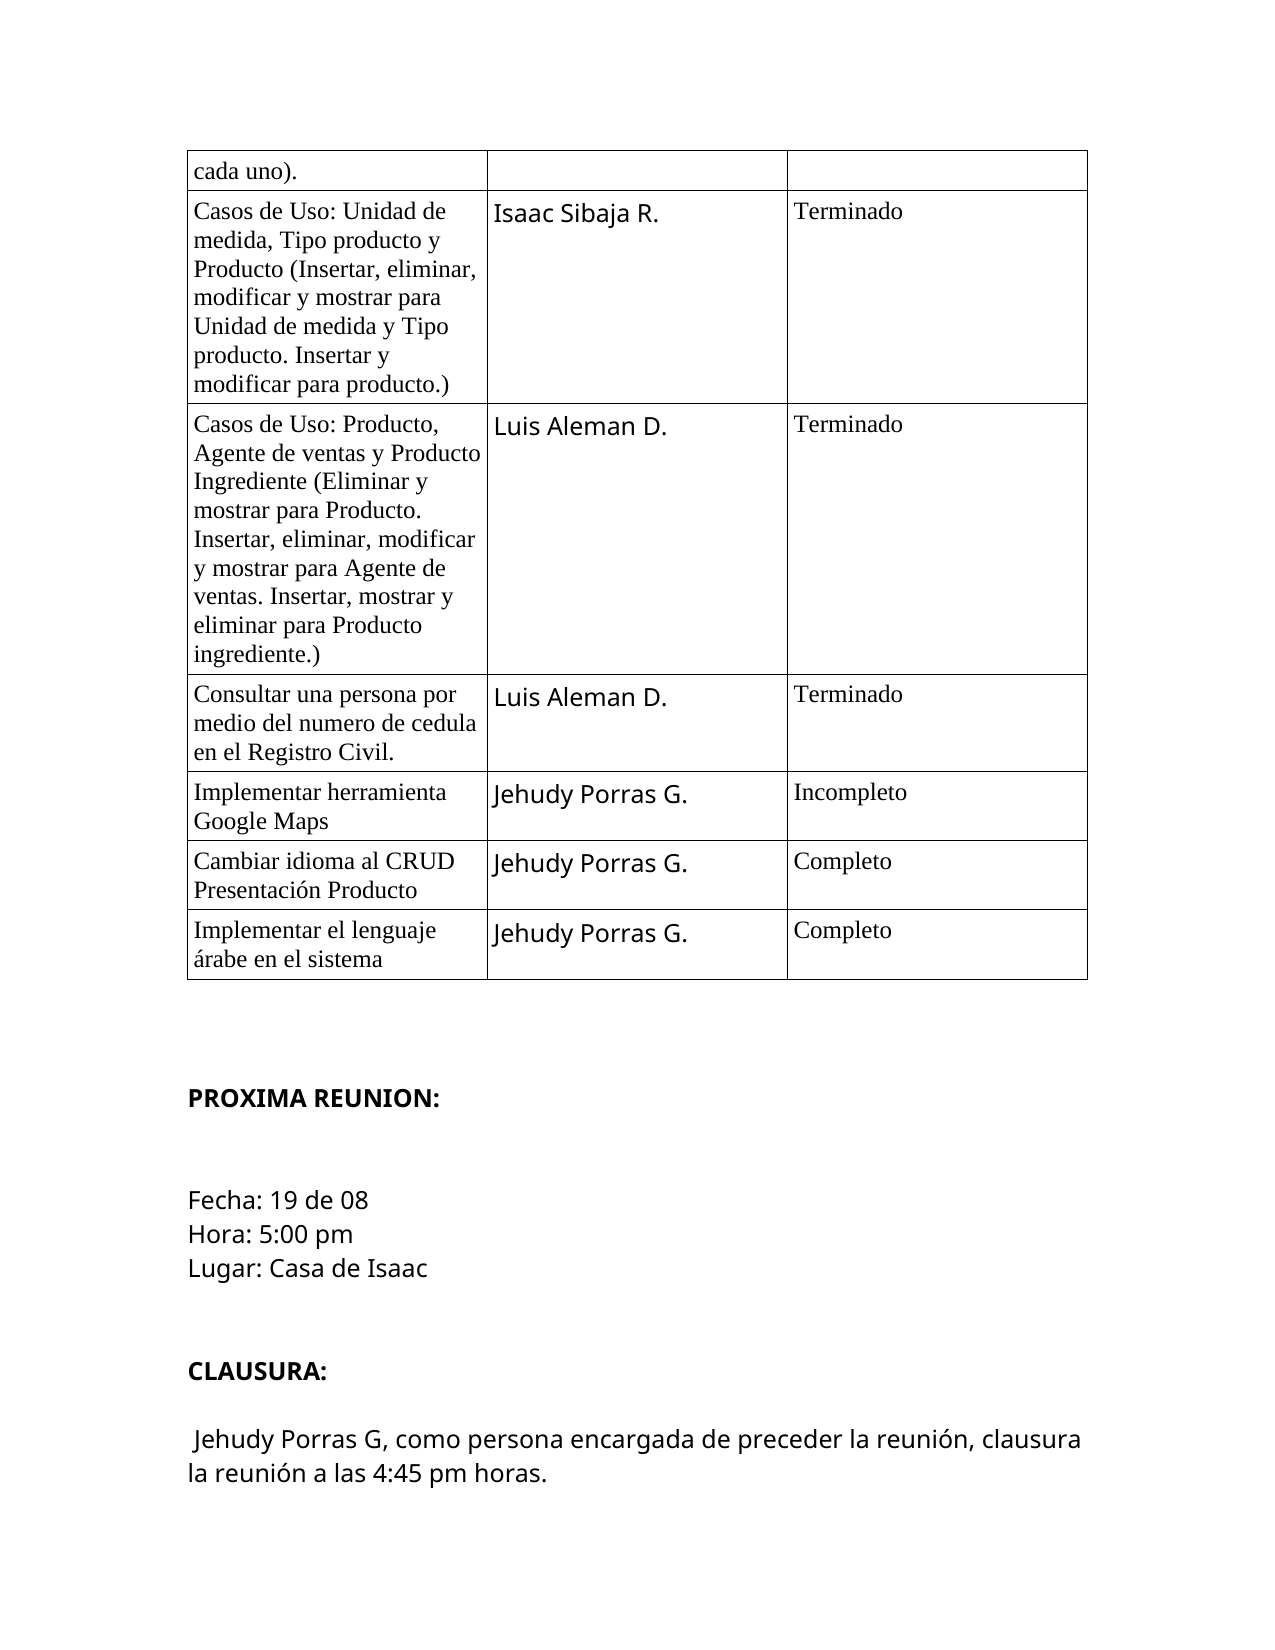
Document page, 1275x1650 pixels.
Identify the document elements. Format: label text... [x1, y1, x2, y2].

table_cell Completo [788, 910, 1087, 978]
text Fecha: 19 de 08 [187, 1183, 1087, 1217]
table_cell Incompleto [788, 772, 1087, 840]
table_cell Consultar una persona por medio del numero de cedula en el Registro Civil. [188, 675, 487, 771]
table_cell cada uno). [188, 151, 487, 190]
table_cell Jehudy Porras G. [488, 772, 787, 840]
table_cell Cambiar idioma al CRUD Presentación Producto [188, 841, 487, 909]
text Lugar: Casa de Isaac [187, 1251, 1087, 1285]
text CLAUSURA: [187, 1353, 1087, 1387]
table_cell Jehudy Porras G. [488, 910, 787, 978]
text PROXIMA REUNION: [187, 1081, 1087, 1115]
table_cell Luis Aleman D. [488, 404, 787, 673]
table_cell [488, 151, 787, 190]
table_cell Jehudy Porras G. [488, 841, 787, 909]
text Hora: 5:00 pm [187, 1217, 1087, 1251]
table_cell Terminado [788, 404, 1087, 673]
text Jehudy Porras G, como persona encargada de preceder la reunión, clausura la reunión a las 4:45 pm horas. [187, 1421, 1087, 1489]
table_cell Completo [788, 841, 1087, 909]
table_cell Terminado [788, 191, 1087, 403]
table_cell Luis Aleman D. [488, 675, 787, 771]
table_cell Isaac Sibaja R. [488, 191, 787, 403]
table_cell Casos de Uso: Producto, Agente de ventas y Producto Ingrediente (Eliminar y mostrar para Producto. Insertar, eliminar, modificar y mostrar para Agente de ventas. Insertar, mostrar y eliminar para Producto ingrediente.) [188, 404, 487, 673]
table_cell Implementar el lenguaje árabe en el sistema [188, 910, 487, 978]
table_cell Implementar herramienta Google Maps [188, 772, 487, 840]
table_cell Casos de Uso: Unidad de medida, Tipo producto y Producto (Insertar, eliminar, modificar y mostrar para Unidad de medida y Tipo producto. Insertar y modificar para producto.) [188, 191, 487, 403]
table_cell Terminado [788, 675, 1087, 771]
table_cell [788, 151, 1087, 190]
